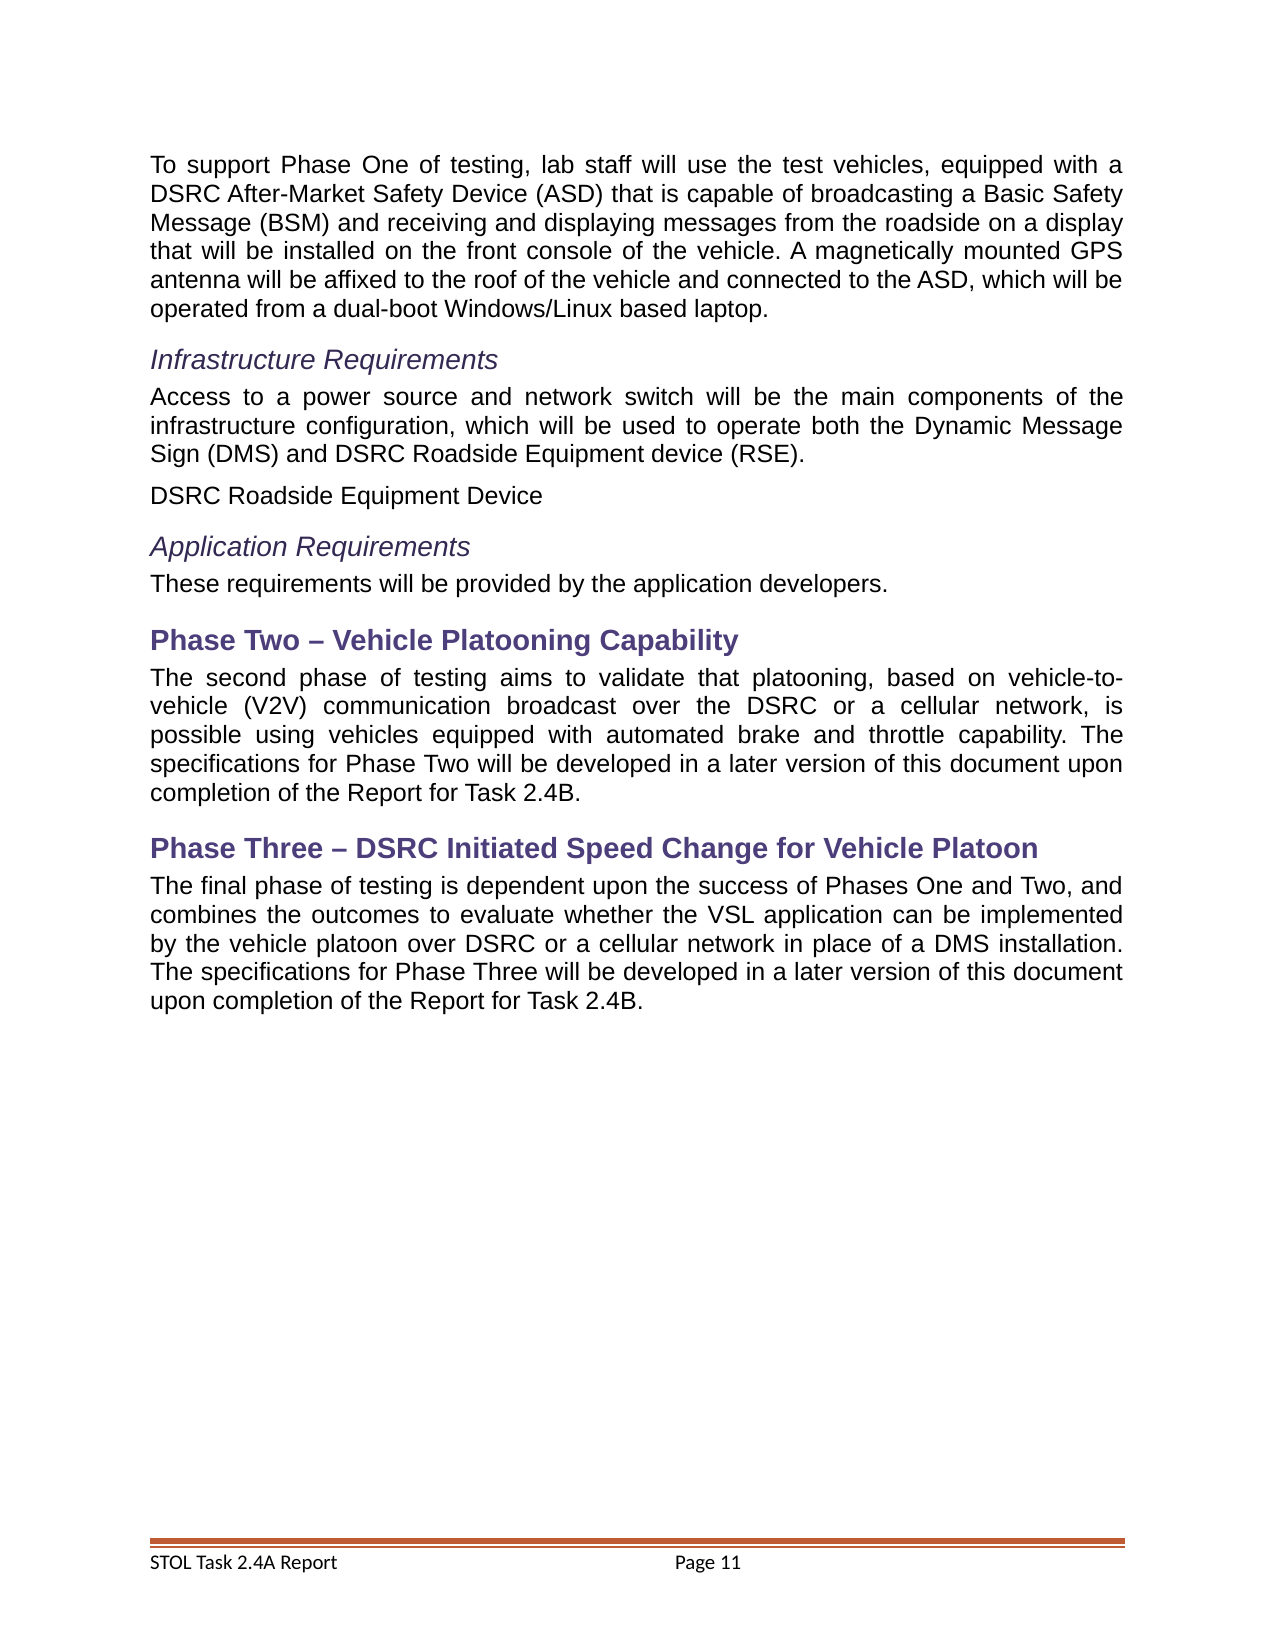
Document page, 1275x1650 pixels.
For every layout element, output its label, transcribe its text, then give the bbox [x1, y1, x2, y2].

text Access to a power source and network switch will be the main components of the infrastructure configuration, which will be used to operate both the Dynamic Message Sign (DMS) and DSRC Roadside Equipment device (RSE). [150, 382, 1125, 468]
text To support Phase One of testing, lab staff will use the test vehicles, equipped with a DSRC After-Market Safety Device (ASD) that is capable of broadcasting a Basic Safety Message (BSM) and receiving and displaying messages from the roadside on a display that will be installed on the front console of the vehicle. A magnetically mounted GPS antenna will be affixed to the roof of the vehicle and connected to the ASD, which will be operated from a dual-boot Windows/Linux based laptop. [150, 150, 1125, 322]
text These requirements will be provided by the application developers. [150, 569, 1125, 598]
subtitle Application Requirements [150, 530, 1125, 563]
subtitle Phase Two – Vehicle Platooning Capability [150, 623, 1125, 656]
subtitle Infrastructure Requirements [150, 343, 1125, 376]
subtitle Phase Three – DSRC Initiated Speed Change for Vehicle Platoon [150, 831, 1125, 865]
text DSRC Roadside Equipment Device [150, 481, 1125, 509]
text The second phase of testing aims to validate that platooning, based on vehicle-to-vehicle (V2V) communication broadcast over the DSRC or a cellular network, is possible using vehicles equipped with automated brake and throttle capability. The specifications for Phase Two will be developed in a later version of this document upon completion of the Report for Task 2.4B. [150, 662, 1125, 806]
text The final phase of testing is dependent upon the success of Phases One and Two, and combines the outcomes to evaluate whether the VSL application can be implemented by the vehicle platoon over DSRC or a cellular network in place of a DMS installation. The specifications for Phase Three will be developed in a later version of this document upon completion of the Report for Task 2.4B. [150, 871, 1125, 1015]
